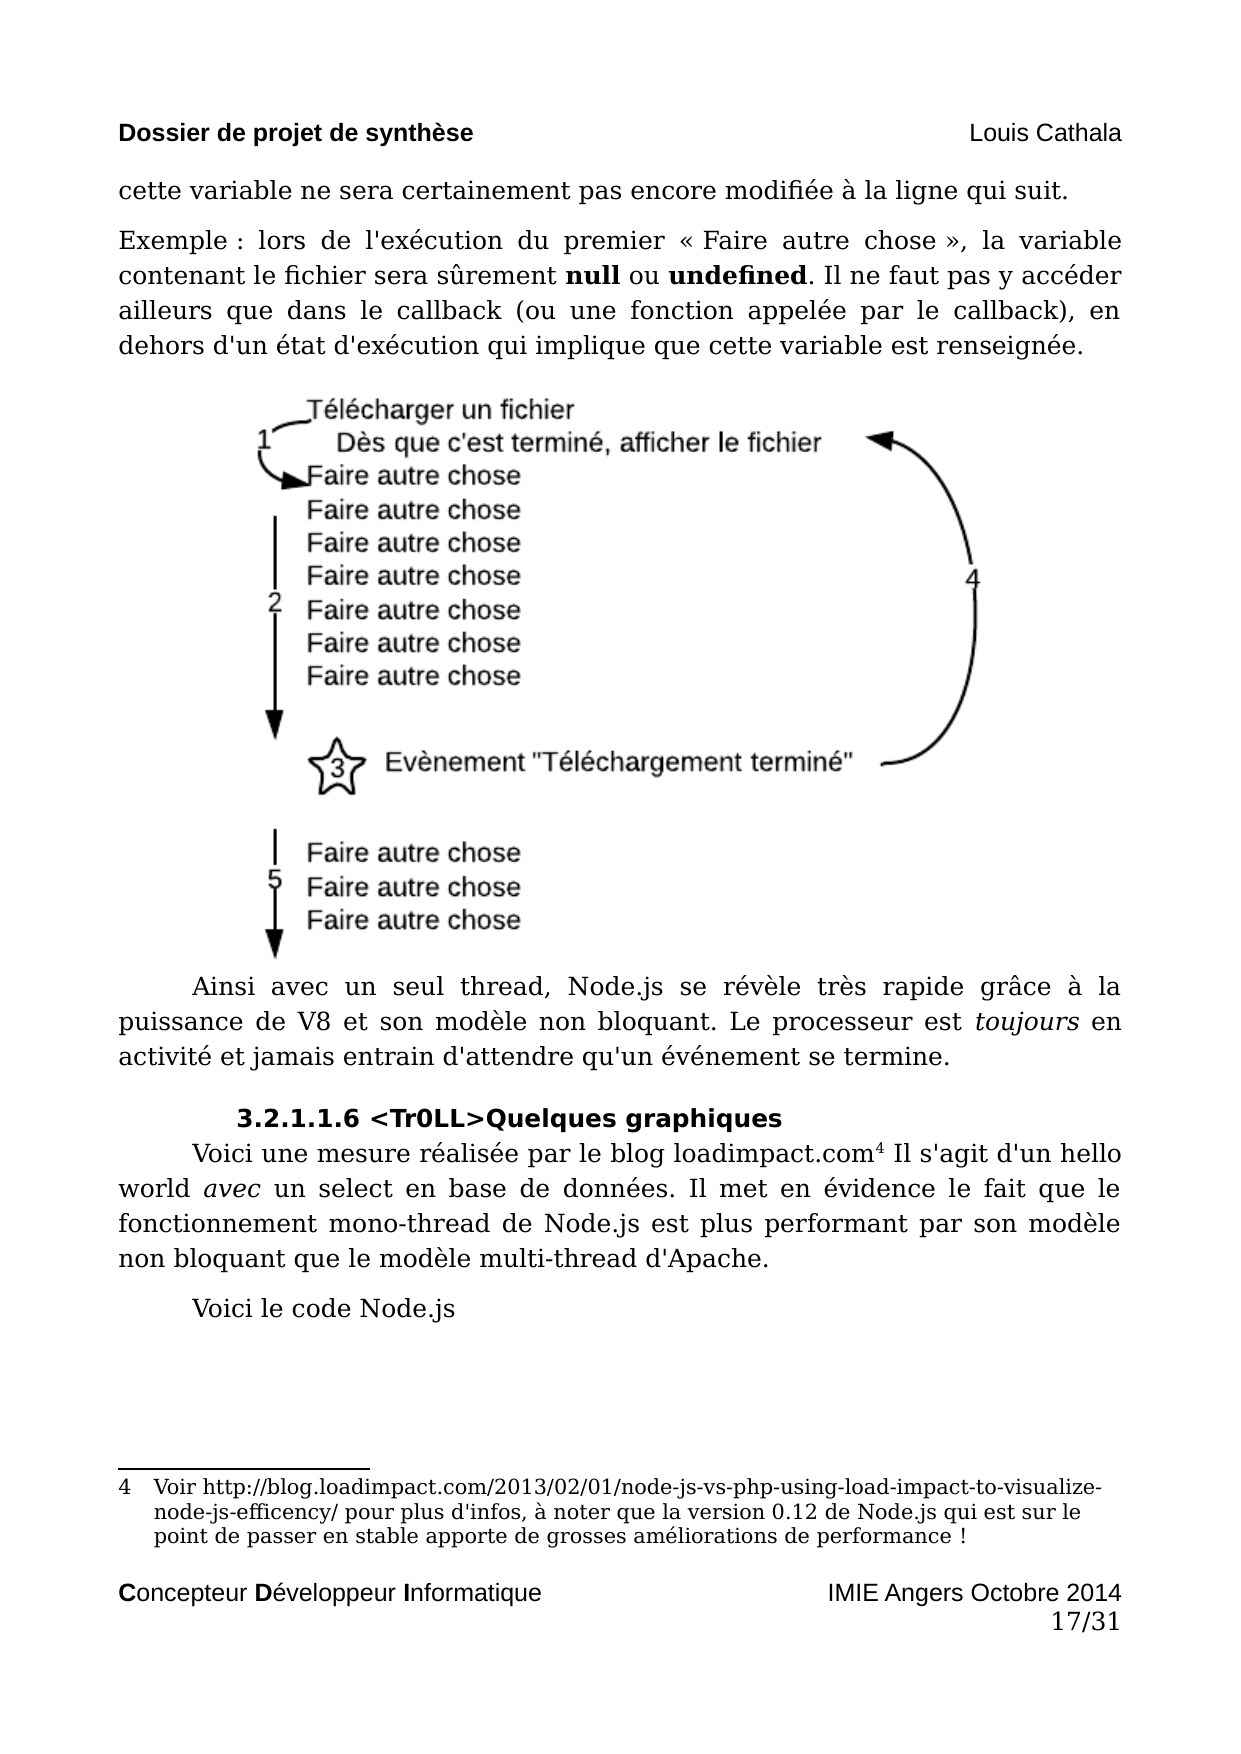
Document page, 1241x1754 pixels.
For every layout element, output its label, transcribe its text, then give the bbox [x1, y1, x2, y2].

picture [241, 380, 999, 967]
subtitle <Tr0LL>Quelques graphiques [236, 1104, 1122, 1133]
text cette variable ne sera certainement pas encore modifiée à la ligne qui suit. [118, 176, 1122, 206]
text Exemple : lors de l'exécution du premier « Faire autre chose », la variable contenant le fichier sera sûrement null ou undefined. Il ne faut pas y accéder ailleurs que dans le callback (ou une fonction appelée par le callback), en dehors d'un état d'exécution qui implique que cette variable est renseignée. [118, 226, 1122, 360]
text Voici le code Node.js [118, 1294, 1122, 1323]
text Voir http://blog.loadimpact.com/2013/02/01/node-js-vs-php-using-load-impact-to-visualize-node-js-efficency/ pour plus d'infos, à noter que la version 0.12 de Node.js qui est sur le point de passer en stable apporte de grosses améliorations de performance ! [118, 1475, 1122, 1548]
text Ainsi avec un seul thread, Node.js se révèle très rapide grâce à la puissance de V8 et son modèle non bloquant. Le processeur est toujours en activité et jamais entrain d'attendre qu'un événement se termine. [118, 381, 1122, 1072]
text Voici une mesure réalisée par le blog loadimpact.com Il s'agit d'un hello world avec un select en base de données. Il met en évidence le fait que le fonctionnement mono-thread de Node.js est plus performant par son modèle non bloquant que le modèle multi-thread d'Apache. [118, 1140, 1122, 1274]
